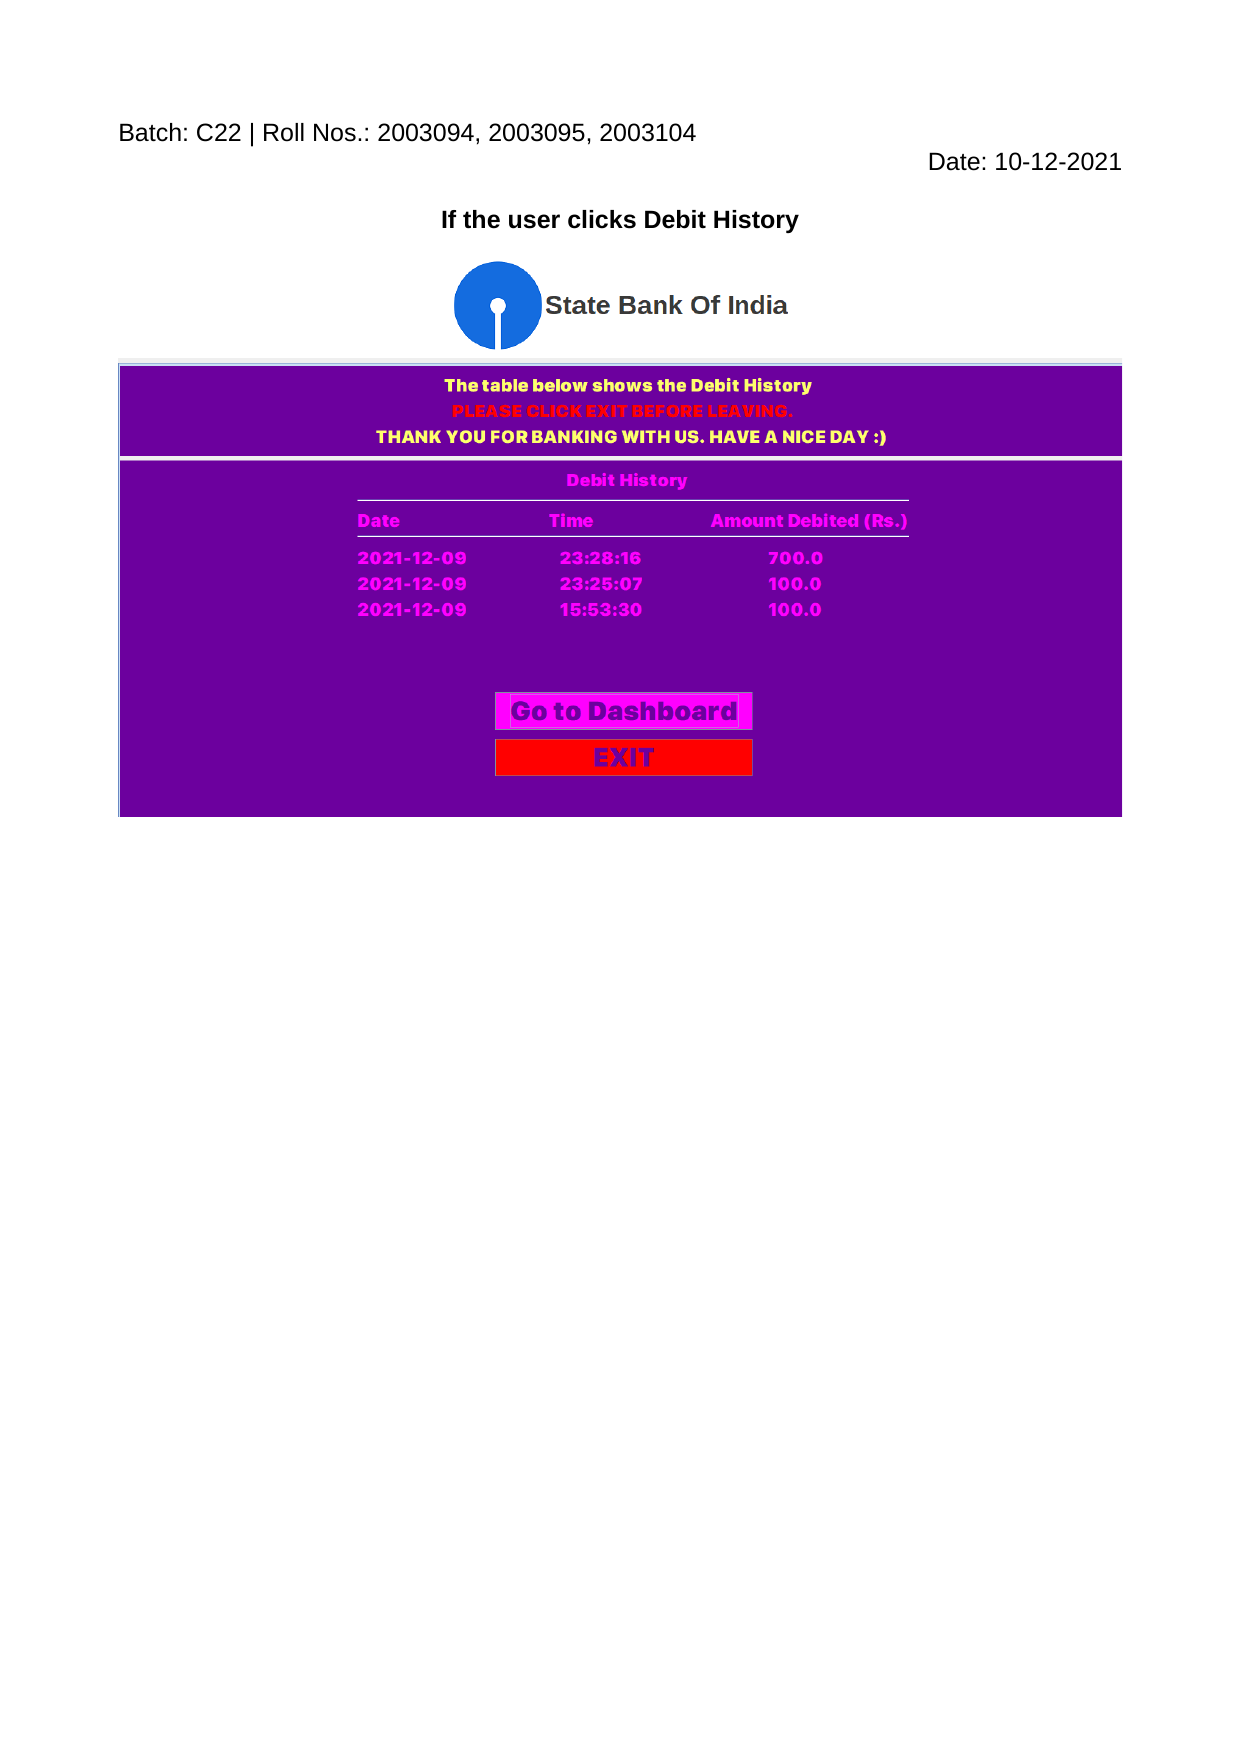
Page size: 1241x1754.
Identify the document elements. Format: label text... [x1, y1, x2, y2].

text If the user clicks Debit History [118, 205, 1122, 234]
picture [118, 252, 1123, 817]
